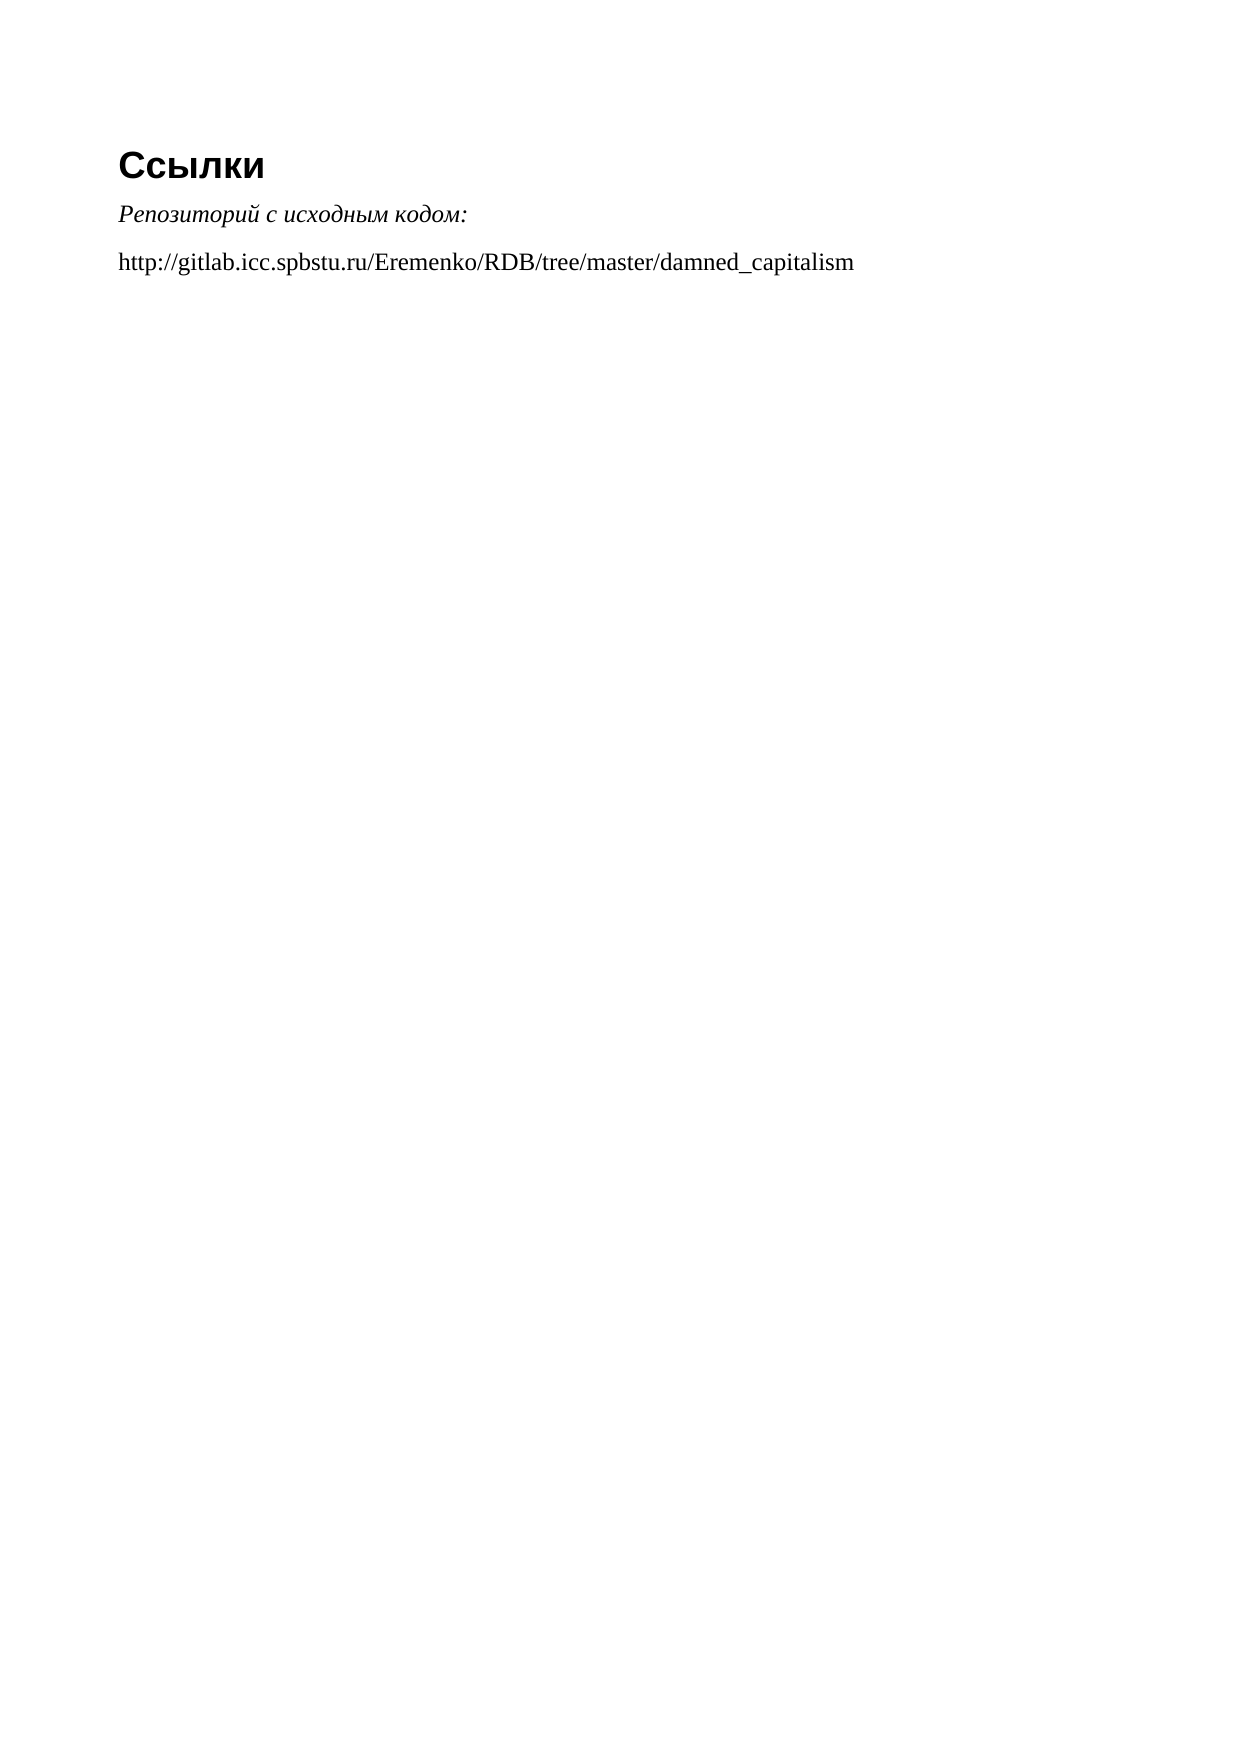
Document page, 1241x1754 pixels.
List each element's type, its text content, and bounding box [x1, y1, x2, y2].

text http://gitlab.icc.spbstu.ru/Eremenko/RDB/tree/master/damned_capitalism [118, 247, 1122, 276]
subtitle Ссылки [118, 143, 1122, 187]
text Репозиторий с исходным кодом: [118, 199, 1122, 228]
